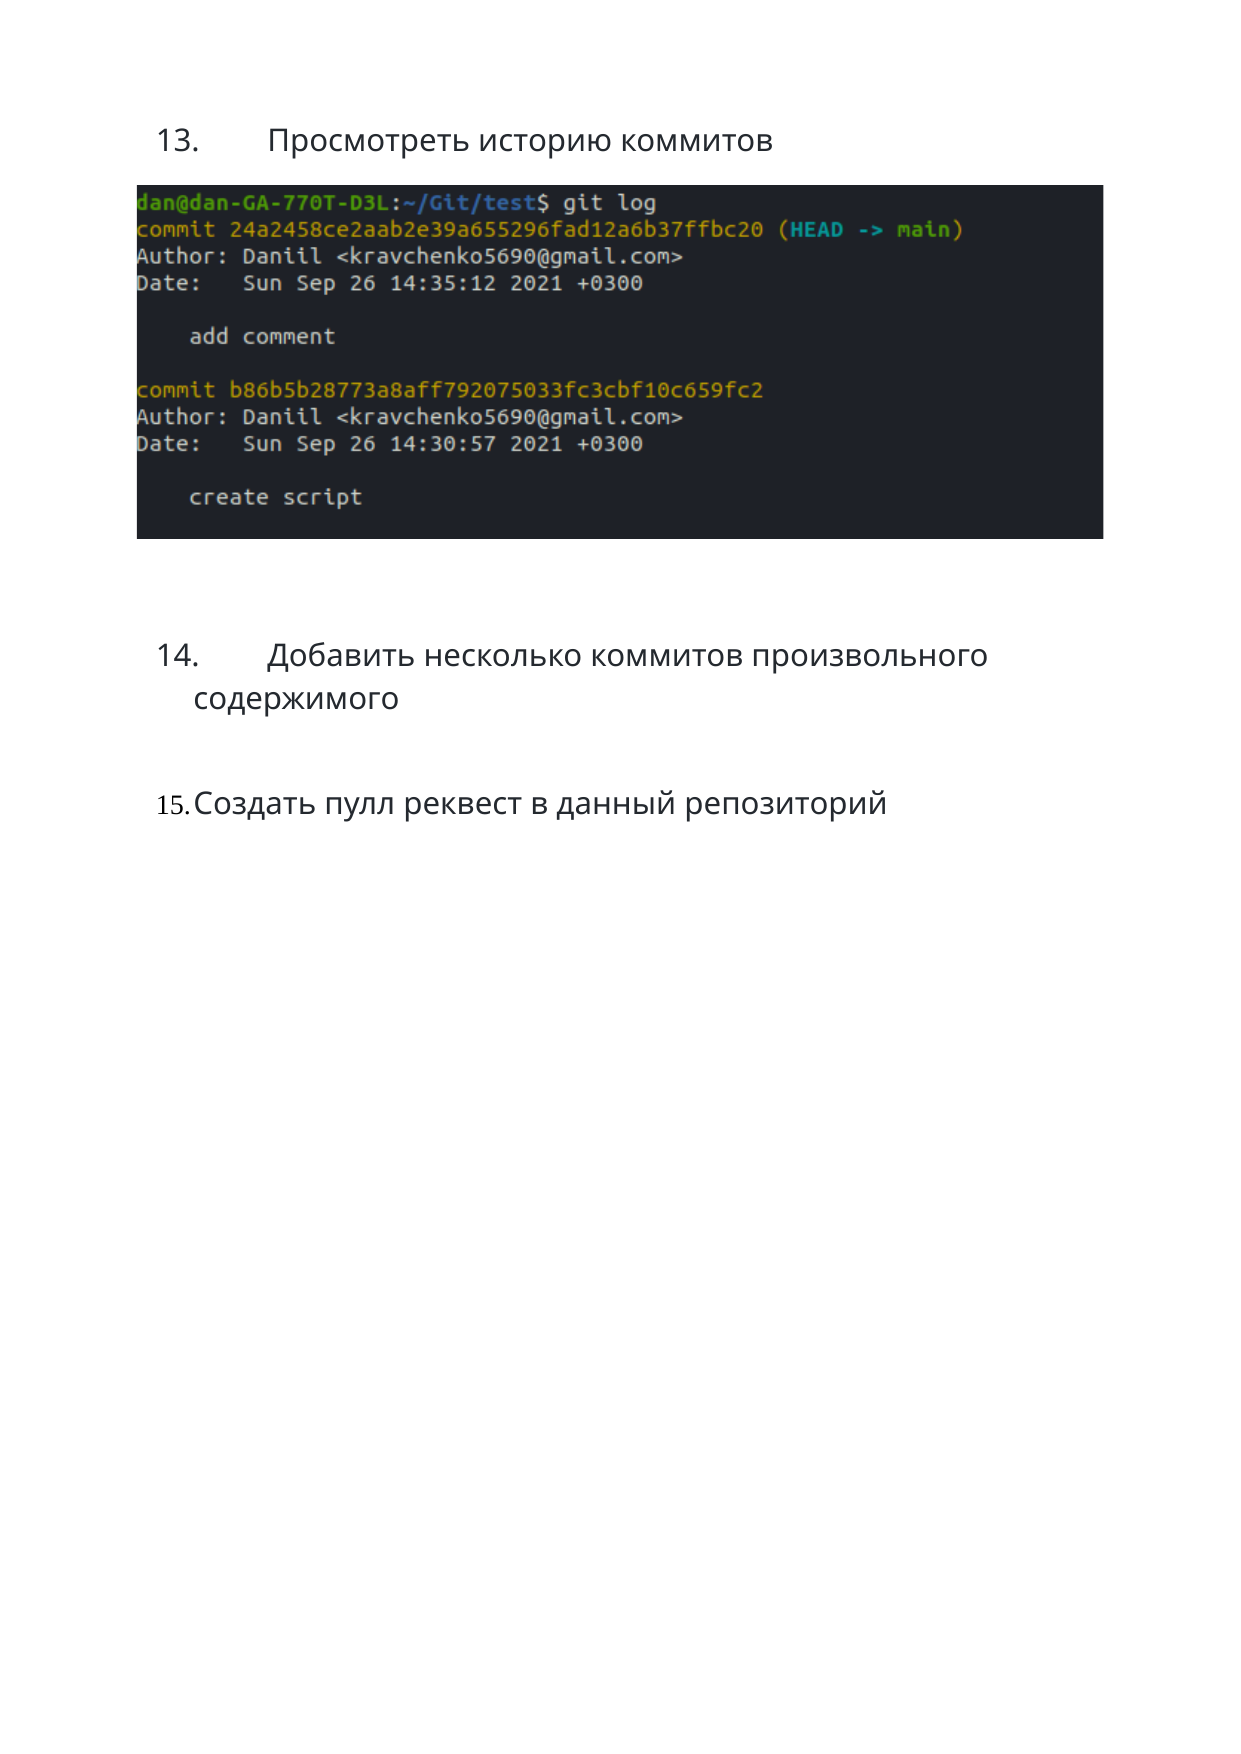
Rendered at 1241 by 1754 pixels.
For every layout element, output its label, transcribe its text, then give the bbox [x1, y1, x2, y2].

subtitle Просмотреть историю коммитов [156, 118, 1122, 161]
picture [136, 185, 1104, 539]
subtitle Создать пулл реквест в данный репозиторий [156, 781, 1122, 824]
subtitle Добавить несколько коммитов произвольного содержимого [156, 633, 1122, 718]
